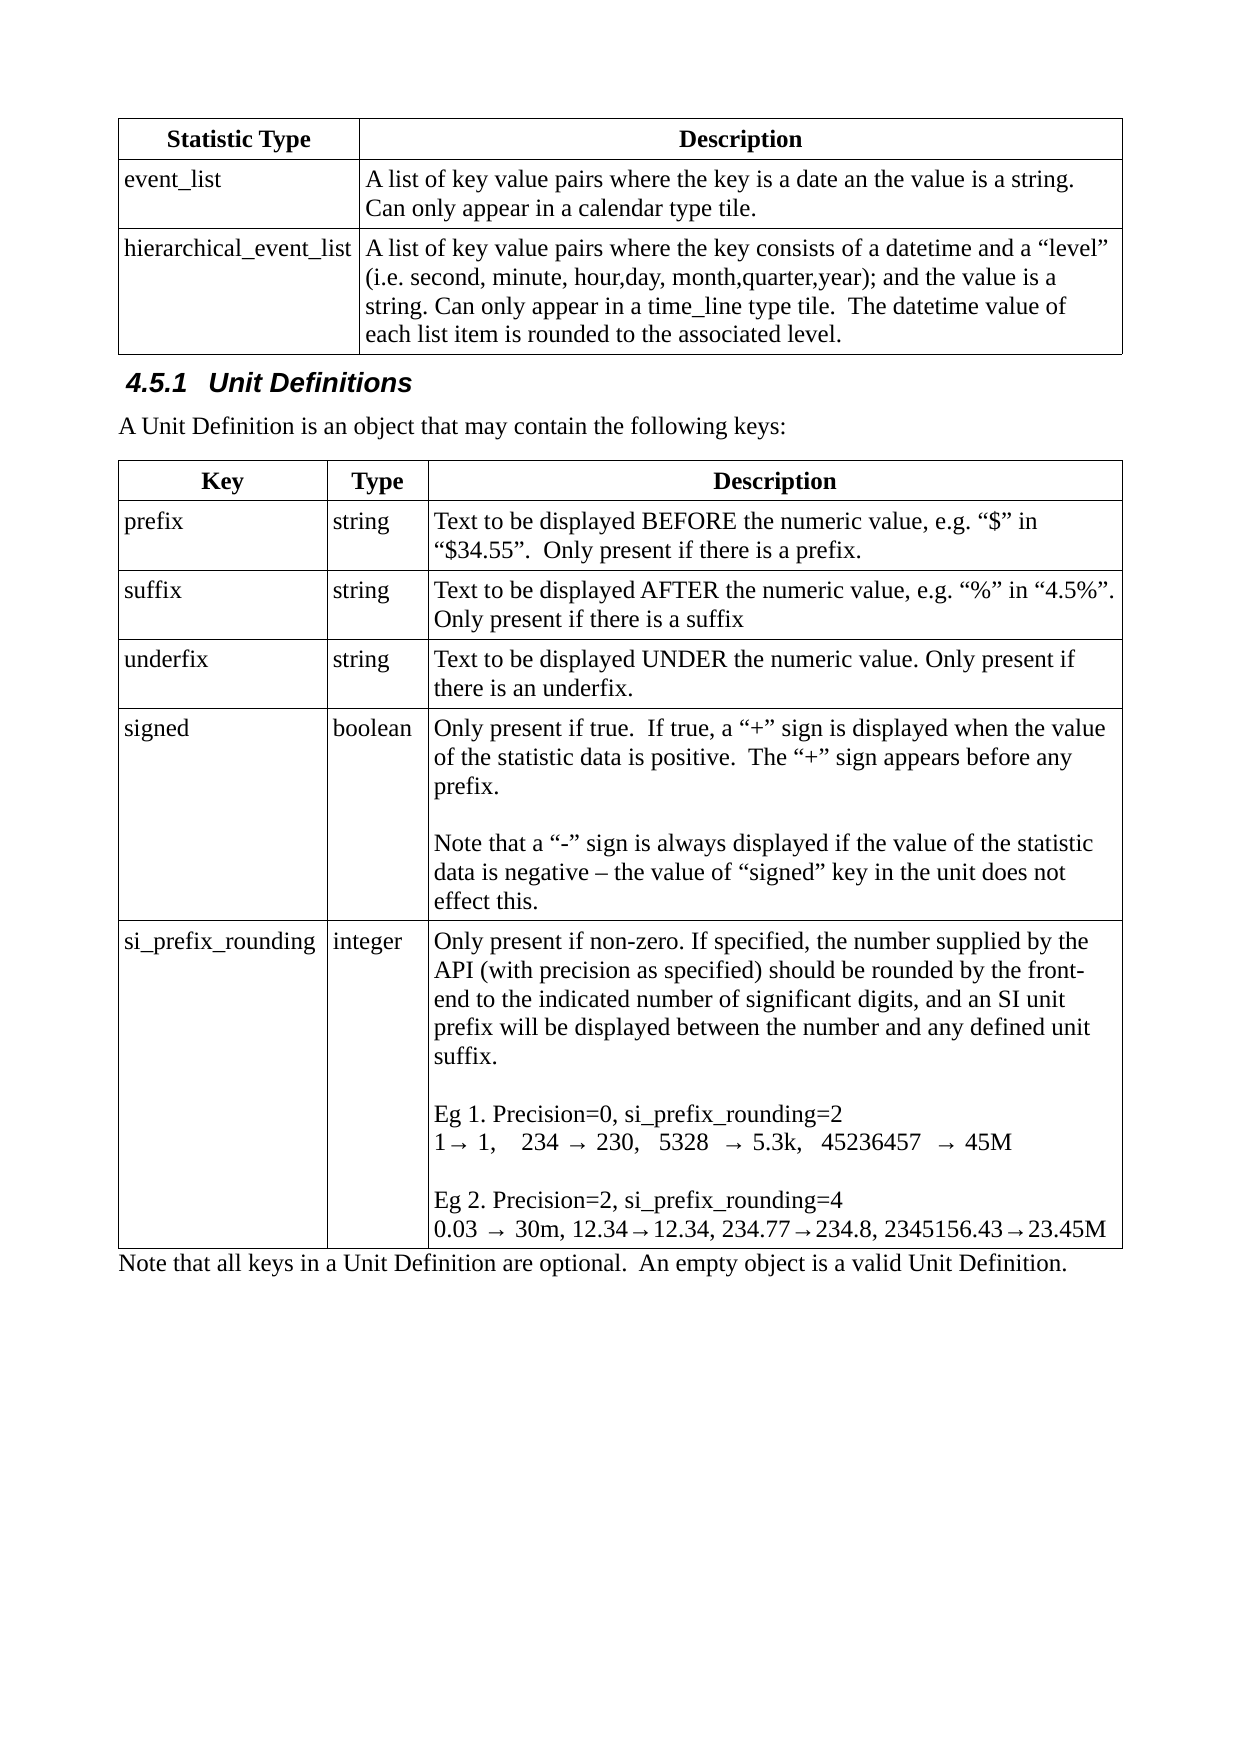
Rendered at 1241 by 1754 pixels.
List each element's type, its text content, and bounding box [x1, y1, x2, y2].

table_cell si_prefix_rounding [119, 921, 327, 1248]
table_cell event_list [119, 160, 359, 227]
table_cell Text to be displayed AFTER the numeric value, e.g. “%” in “4.5%”. Only present if there is a suffix [429, 571, 1122, 638]
table_cell A list of key value pairs where the key consists of a datetime and a “level” (i.e. second, minute, hour,day, month,quarter,year); and the value is a string. Can only appear in a time_line type tile. The datetime value of each list item is rounded to the associated level. [360, 229, 1122, 354]
table_cell Only present if non-zero. If specified, the number supplied by the API (with precision as specified) should be rounded by the front-end to the indicated number of significant digits, and an SI unit prefix will be displayed between the number and any defined unit suffix. Eg 1. Precision=0, si_prefix_rounding=2 1→ 1, 234 → 230, 5328 → 5.3k, 45236457 → 45M Eg 2. Precision=2, si_prefix_rounding=4 0.03 → 30m, 12.34→12.34, 234.77→234.8, 2345156.43→23.45M [429, 921, 1122, 1248]
table_header Statistic Type [119, 119, 359, 158]
table_header Type [328, 461, 428, 500]
table_cell prefix [119, 501, 327, 569]
table_cell A list of key value pairs where the key is a date an the value is a string. Can only appear in a calendar type tile. [360, 160, 1122, 227]
table_cell Only present if true. If true, a “+” sign is displayed when the value of the statistic data is positive. The “+” sign appears before any prefix. Note that a “-” sign is always displayed if the value of the statistic data is negative – the value of “signed” key in the unit does not effect this. [429, 709, 1122, 920]
table_cell Text to be displayed BEFORE the numeric value, e.g. “$” in “$34.55”. Only present if there is a prefix. [429, 501, 1122, 569]
table_cell integer [328, 921, 428, 1248]
text A Unit Definition is an object that may contain the following keys: [118, 411, 1122, 440]
table_cell signed [119, 709, 327, 920]
table_cell Text to be displayed UNDER the numeric value. Only present if there is an underfix. [429, 640, 1122, 708]
text Note that all keys in a Unit Definition are optional. An empty object is a valid Unit Definition. [118, 1249, 1122, 1277]
table_cell string [328, 571, 428, 638]
subtitle Unit Definitions [118, 367, 1122, 398]
table_cell hierarchical_event_list [119, 229, 359, 354]
table_cell underfix [119, 640, 327, 708]
table_header Description [360, 119, 1122, 158]
table_cell string [328, 640, 428, 708]
table_cell suffix [119, 571, 327, 638]
table_cell string [328, 501, 428, 569]
table_header Description [429, 461, 1122, 500]
table_header Key [119, 461, 327, 500]
table_cell boolean [328, 709, 428, 920]
